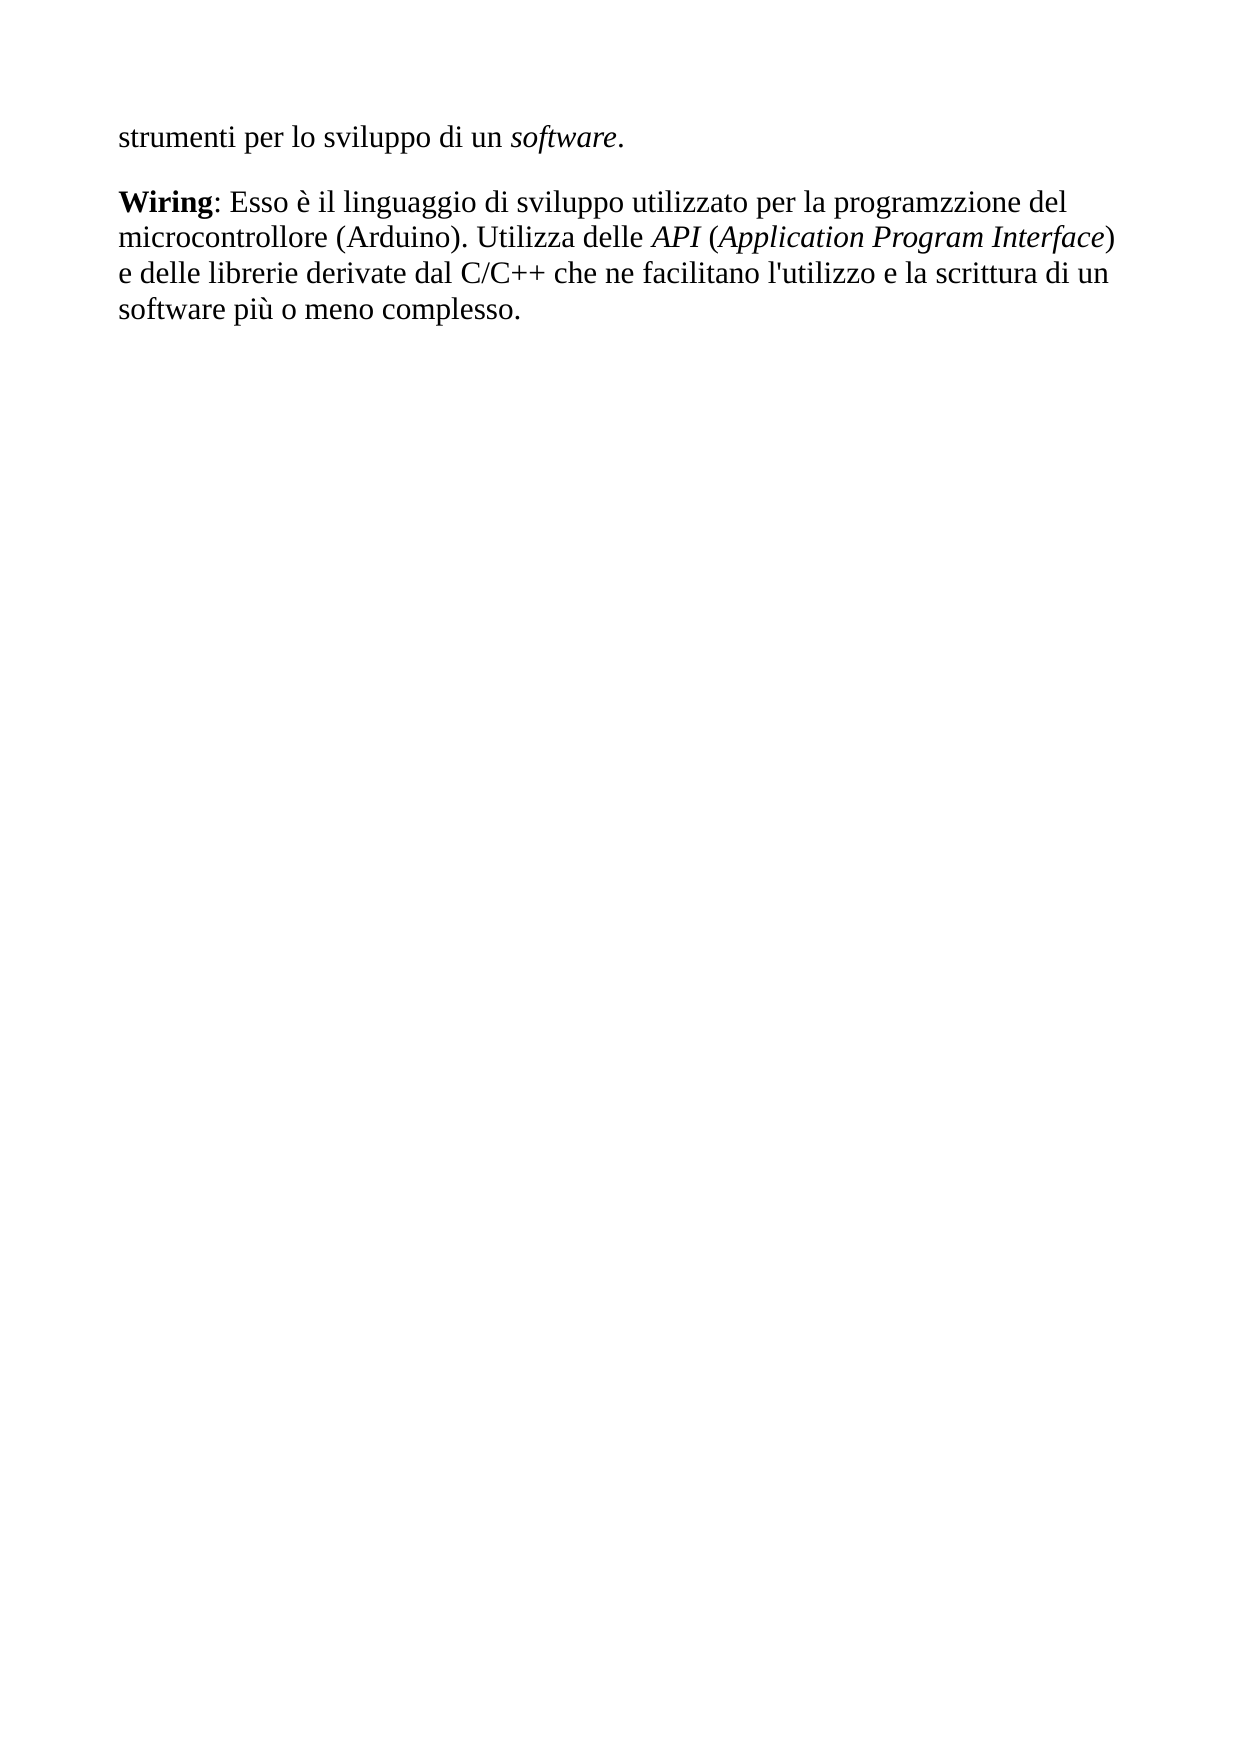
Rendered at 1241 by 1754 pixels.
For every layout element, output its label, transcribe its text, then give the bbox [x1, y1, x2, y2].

text strumenti per lo sviluppo di un software. [118, 118, 1122, 154]
text Wiring: Esso è il linguaggio di sviluppo utilizzato per la programzzione del microcontrollore (Arduino). Utilizza delle API (Application Program Interface) e delle librerie derivate dal C/C++ che ne facilitano l'utilizzo e la scrittura di un software più o meno complesso. [118, 183, 1122, 327]
